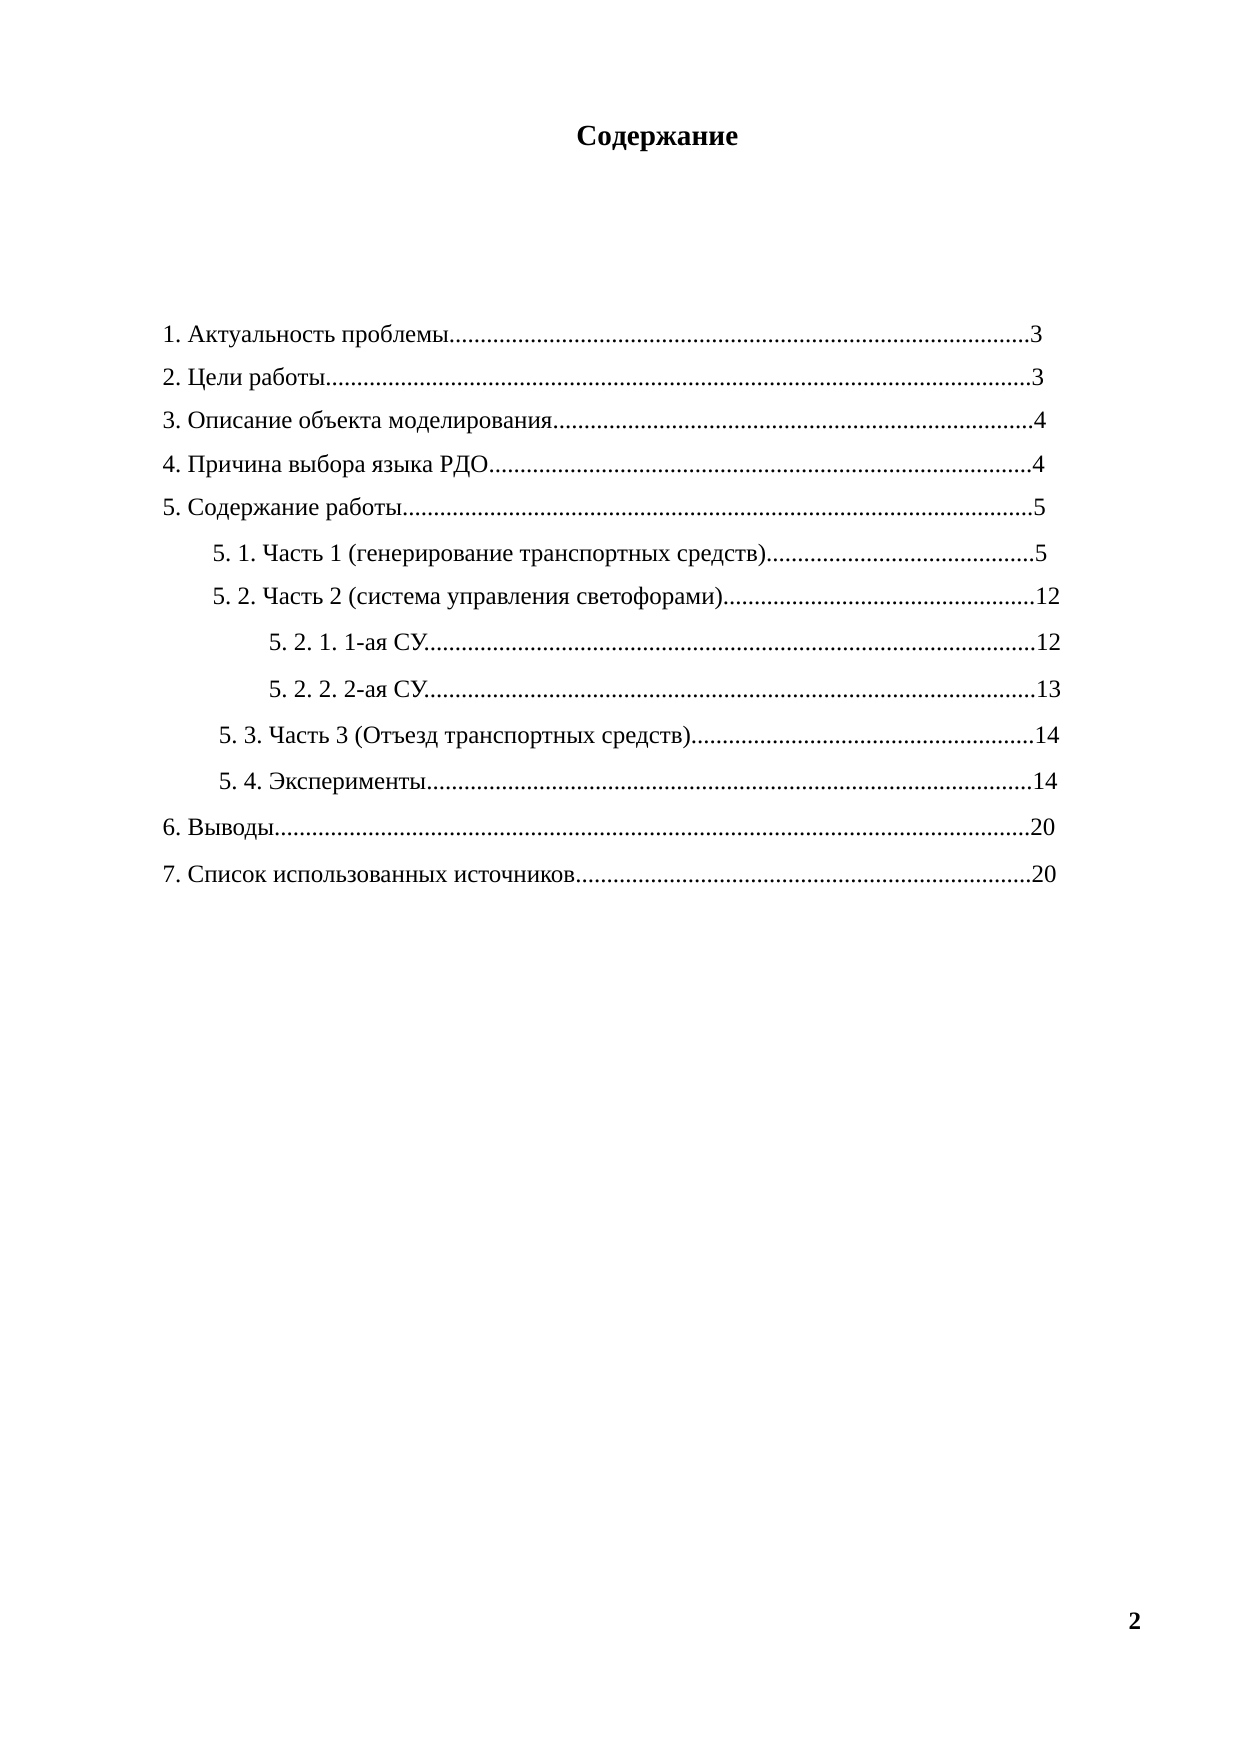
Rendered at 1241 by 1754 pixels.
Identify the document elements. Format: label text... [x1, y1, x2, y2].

text 5. 4. Эксперименты.................................................................................................14 [162, 766, 1141, 795]
text 6. Выводы.........................................................................................................................20 [162, 812, 1141, 841]
text 1. Актуальность проблемы.............................................................................................3 [162, 319, 1141, 348]
text 5. 2. 1. 1-ая СУ..................................................................................................12 [162, 627, 1141, 656]
text 5. 2. Часть 2 (система управления светофорами)..................................................12 [162, 581, 1152, 610]
text Содержание [162, 118, 1152, 152]
text 4. Причина выбора языка РДО.......................................................................................4 [162, 449, 1141, 477]
text 5. 1. Часть 1 (генерирование транспортных средств)...........................................5 [162, 538, 1141, 567]
text 2. Цели работы.................................................................................................................3 [162, 362, 1141, 391]
text 5. Содержание работы.....................................................................................................5 [162, 492, 1141, 521]
text 5. 2. 2. 2-ая СУ..................................................................................................13 [162, 674, 1141, 702]
text 3. Описание объекта моделирования.............................................................................4 [162, 406, 1141, 434]
text 5. 3. Часть 3 (Отъезд транспортных средств).......................................................14 [162, 720, 1141, 749]
text 2 [162, 1606, 1141, 1635]
text 7. Список использованных источников.........................................................................20 [162, 859, 1141, 887]
